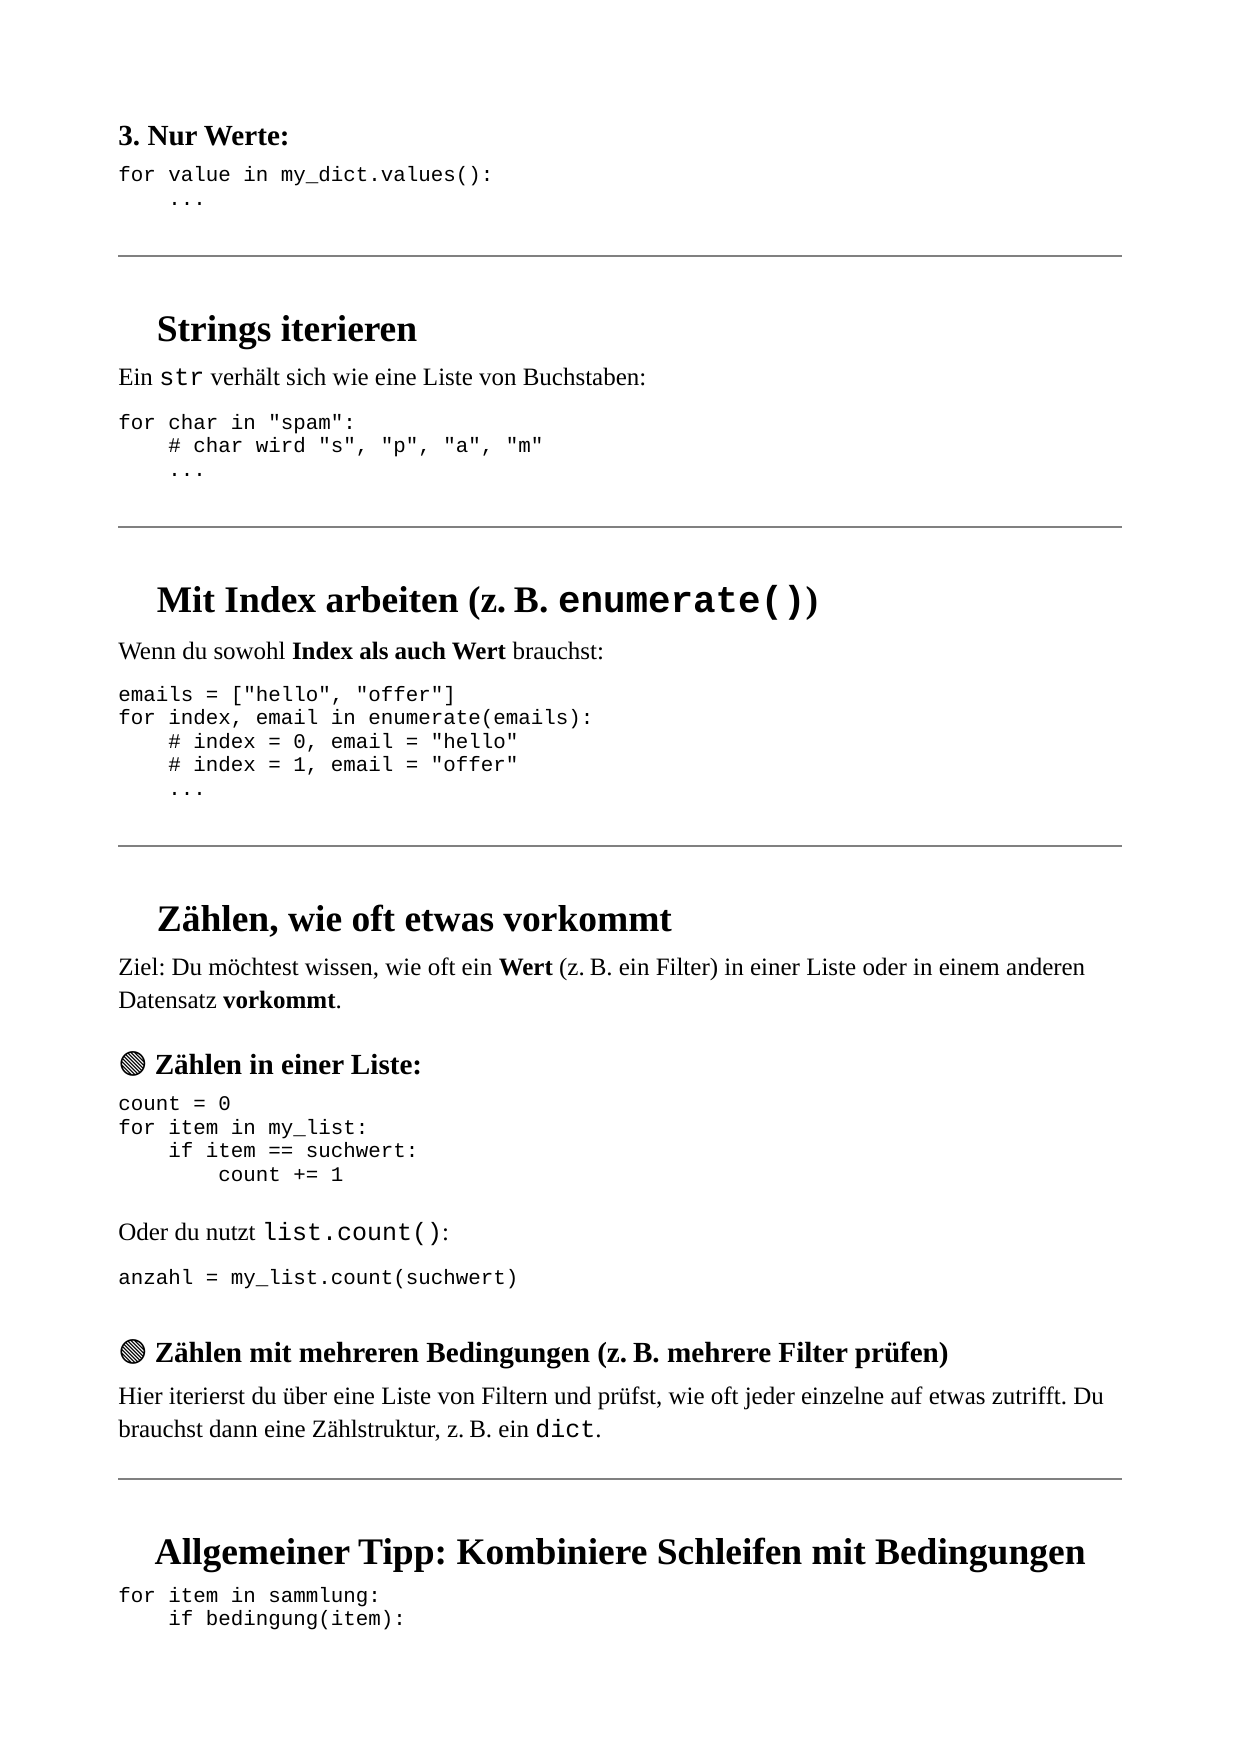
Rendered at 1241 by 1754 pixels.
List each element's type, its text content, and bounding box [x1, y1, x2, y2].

text Oder du nutzt list.count(): [118, 1217, 1122, 1248]
text if bedingung(item): [118, 1608, 1122, 1632]
text Hier iterierst du über eine Liste von Filtern und prüfst, wie oft jeder einzelne auf etwas zutrifft. Du brauchst dann eine Zählstruktur, z. B. ein dict. [118, 1381, 1122, 1445]
text count = 0 [118, 1093, 1122, 1117]
text for char in "spam": [118, 412, 1122, 435]
text Ein str verhält sich wie eine Liste von Buchstaben: [118, 362, 1122, 392]
text for index, email in enumerate(emails): [118, 707, 1122, 731]
subtitle 📌 Zählen, wie oft etwas vorkommt [118, 896, 1122, 939]
subtitle 🧠 Allgemeiner Tipp: Kombiniere Schleifen mit Bedingungen [118, 1529, 1122, 1572]
subtitle 📌 Mit Index arbeiten (z. B. enumerate()) [118, 577, 1122, 623]
subtitle 📌 Strings iterieren [118, 306, 1122, 349]
subtitle 3. Nur Werte: [118, 118, 1122, 152]
text Wenn du sowohl Index als auch Wert brauchst: [118, 636, 1122, 665]
text ... [118, 188, 1122, 211]
text # index = 1, email = "offer" [118, 754, 1122, 778]
text count += 1 [118, 1164, 1122, 1188]
text # char wird "s", "p", "a", "m" [118, 435, 1122, 459]
text emails = ["hello", "offer"] [118, 683, 1122, 707]
text for item in my_list: [118, 1117, 1122, 1141]
text ... [118, 459, 1122, 483]
text Ziel: Du möchtest wissen, wie oft ein Wert (z. B. ein Filter) in einer Liste oder in einem anderen Datensatz vorkommt. [118, 952, 1122, 1014]
text ... [118, 778, 1122, 802]
text for value in my_dict.values(): [118, 164, 1122, 188]
subtitle 🟢 Zählen in einer Liste: [118, 1047, 1122, 1081]
text anzahl = my_list.count(suchwert) [118, 1267, 1122, 1291]
text for item in sammlung: [118, 1585, 1122, 1608]
text # index = 0, email = "hello" [118, 731, 1122, 754]
text if item == suchwert: [118, 1141, 1122, 1164]
subtitle 🟢 Zählen mit mehreren Bedingungen (z. B. mehrere Filter prüfen) [118, 1335, 1122, 1368]
